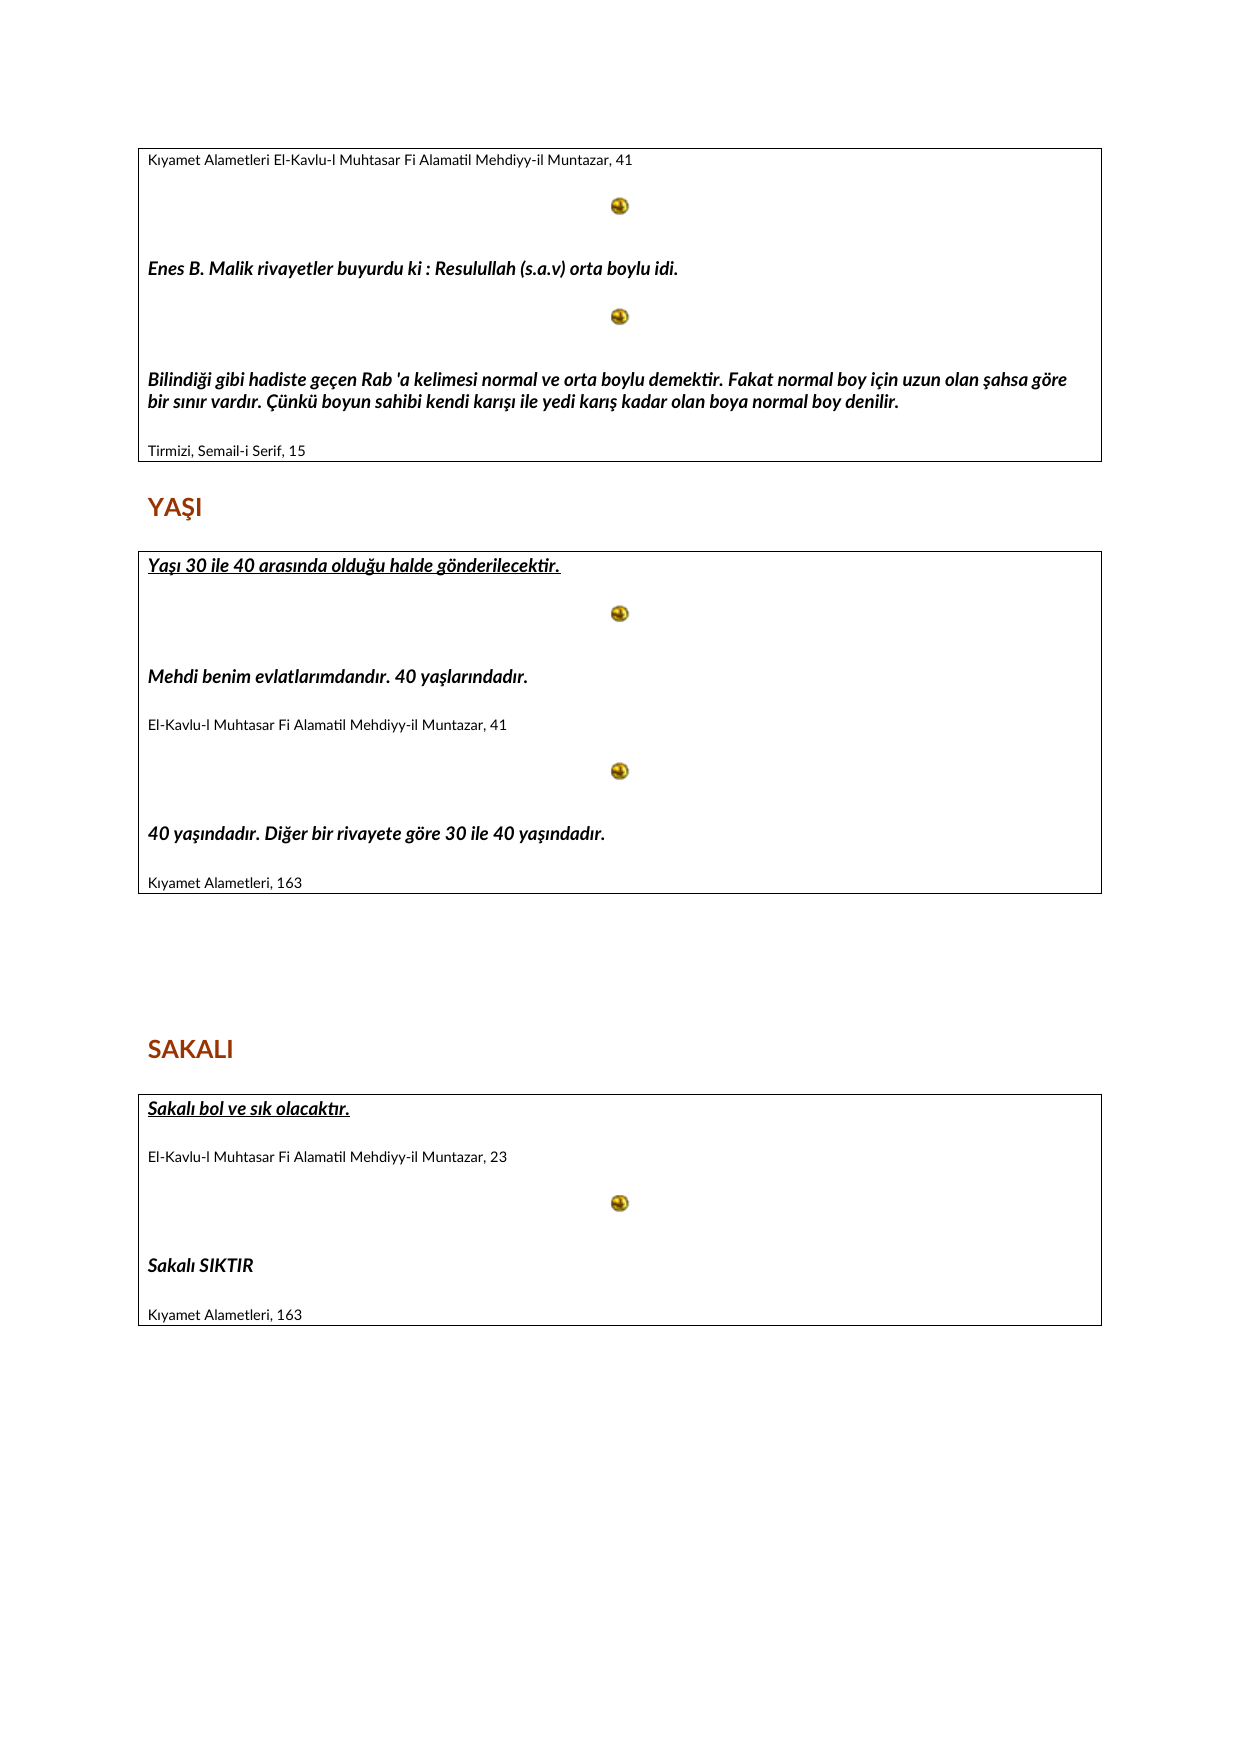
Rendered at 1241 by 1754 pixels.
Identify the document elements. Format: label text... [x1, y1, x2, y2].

text Kıyamet Alametleri, 163 [139, 1303, 1101, 1325]
text Tirmizi, Semail-i Serif, 15 [139, 438, 1101, 461]
text Bilindiği gibi hadiste geçen Rab 'a kelimesi normal ve orta boylu demektir. Fakat normal boy için uzun olan şahsa göre bir sınır vardır. Çünkü boyun sahibi kendi karışı ile yedi karış kadar olan boya normal boy denilir. [139, 364, 1101, 412]
text YAŞI [148, 491, 1093, 521]
text 40 yaşındadır. Diğer bir rivayete göre 30 ile 40 yaşındadır. [139, 819, 1101, 844]
picture [610, 197, 630, 217]
text Kıyamet Alametleri, 163 [139, 871, 1101, 893]
text Kıyamet Alametleri El-Kavlu-l Muhtasar Fi Alamatil Mehdiyy-il Muntazar, 41 [139, 149, 1101, 168]
picture [610, 762, 630, 782]
text Sakalı SIKTIR [139, 1251, 1101, 1277]
picture [610, 308, 630, 327]
text Enes B. Malik rivayetler buyurdu ki : Resulullah (s.a.v) orta boylu idi. [139, 253, 1101, 279]
text Mehdi benim evlatlarımdandır. 40 yaşlarındadır. [139, 661, 1101, 687]
picture [610, 605, 630, 624]
text SAKALI [148, 1034, 1093, 1064]
text El-Kavlu-l Muhtasar Fi Alamatil Mehdiyy-il Muntazar, 23 [139, 1145, 1101, 1166]
text Sakalı bol ve sık olacaktır. [139, 1095, 1101, 1119]
picture [610, 1195, 630, 1214]
text El-Kavlu-l Muhtasar Fi Alamatil Mehdiyy-il Muntazar, 41 [139, 713, 1101, 734]
text Yaşı 30 ile 40 arasında olduğu halde gönderilecektir. [139, 552, 1101, 576]
